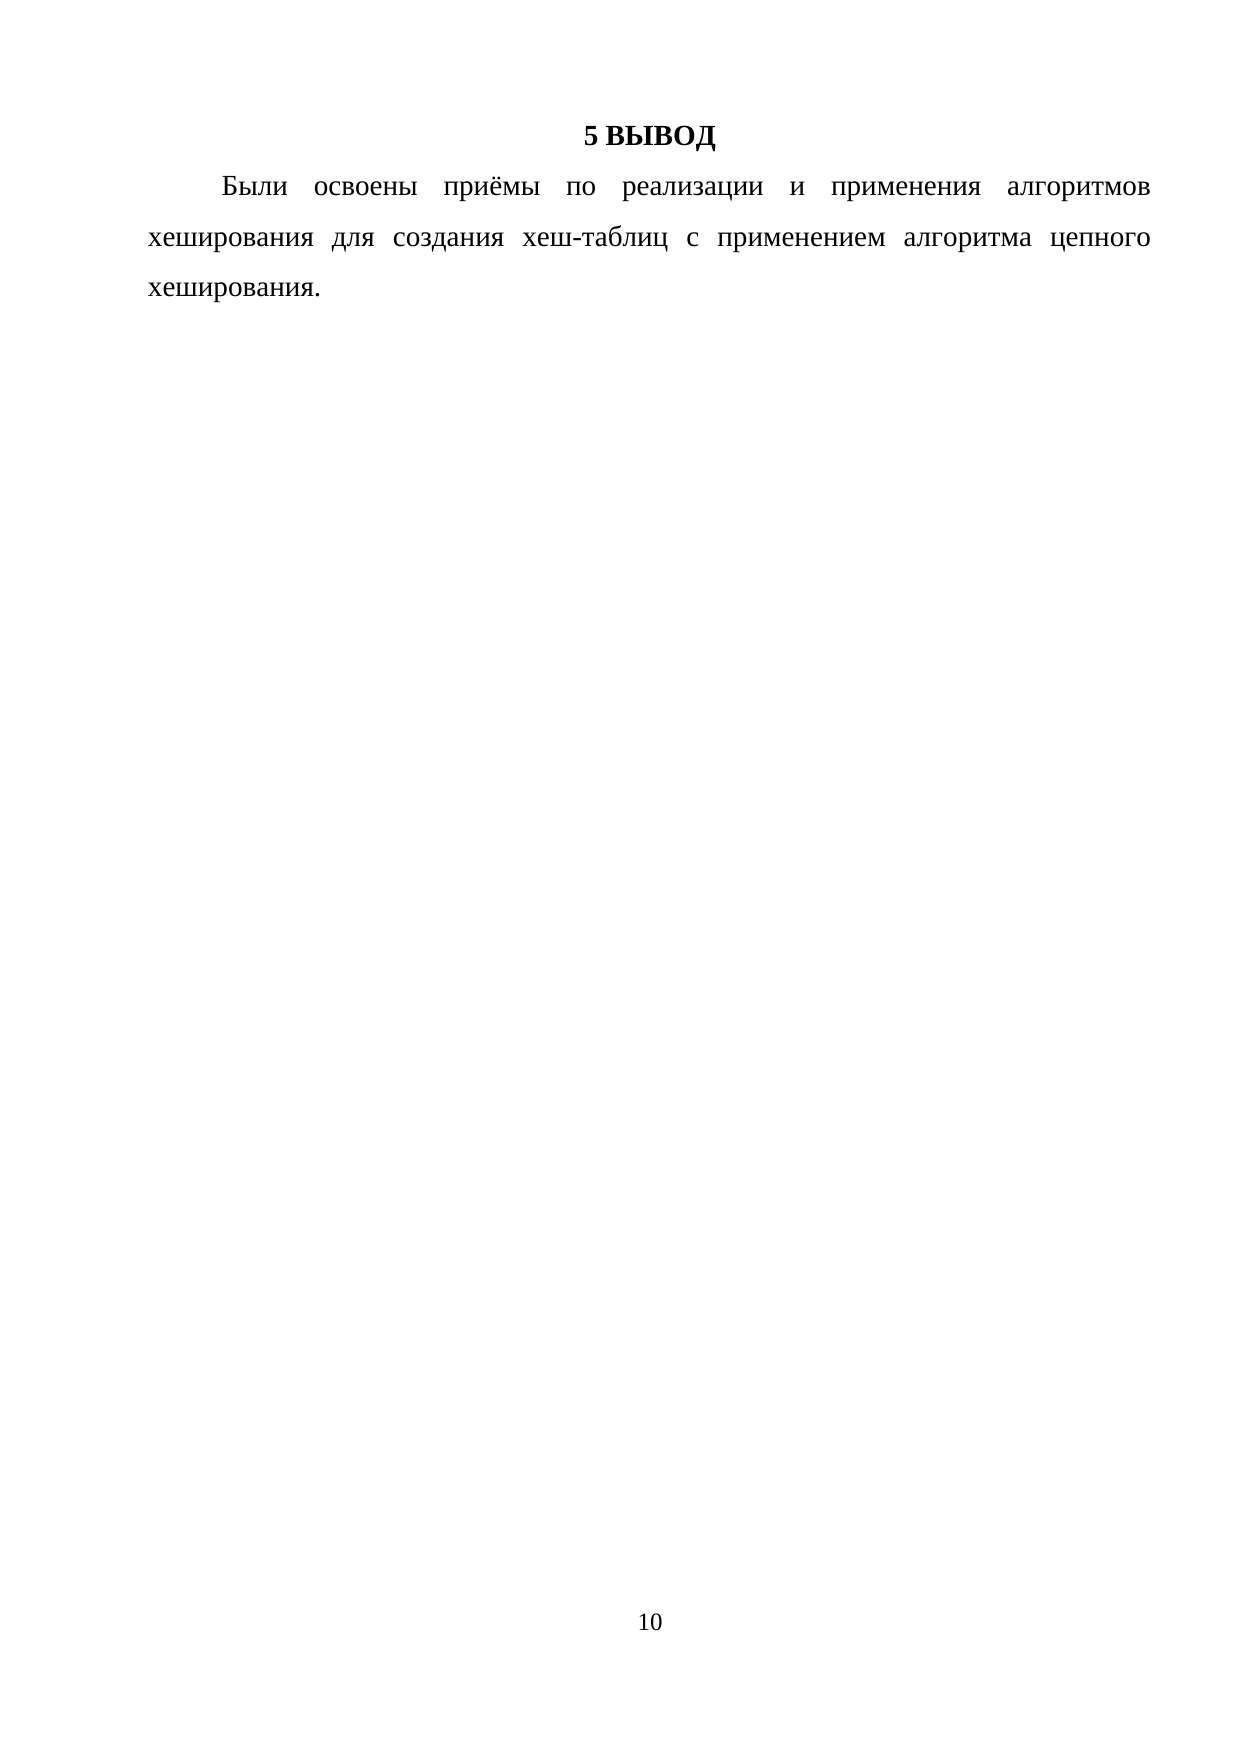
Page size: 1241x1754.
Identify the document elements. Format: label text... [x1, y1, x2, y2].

text Были освоены приёмы по реализации и применения алгоритмов хеширования для создания хеш-таблиц с применением алгоритма цепного хеширования. [148, 168, 1152, 303]
text 5 ВЫВОД [148, 118, 1152, 152]
